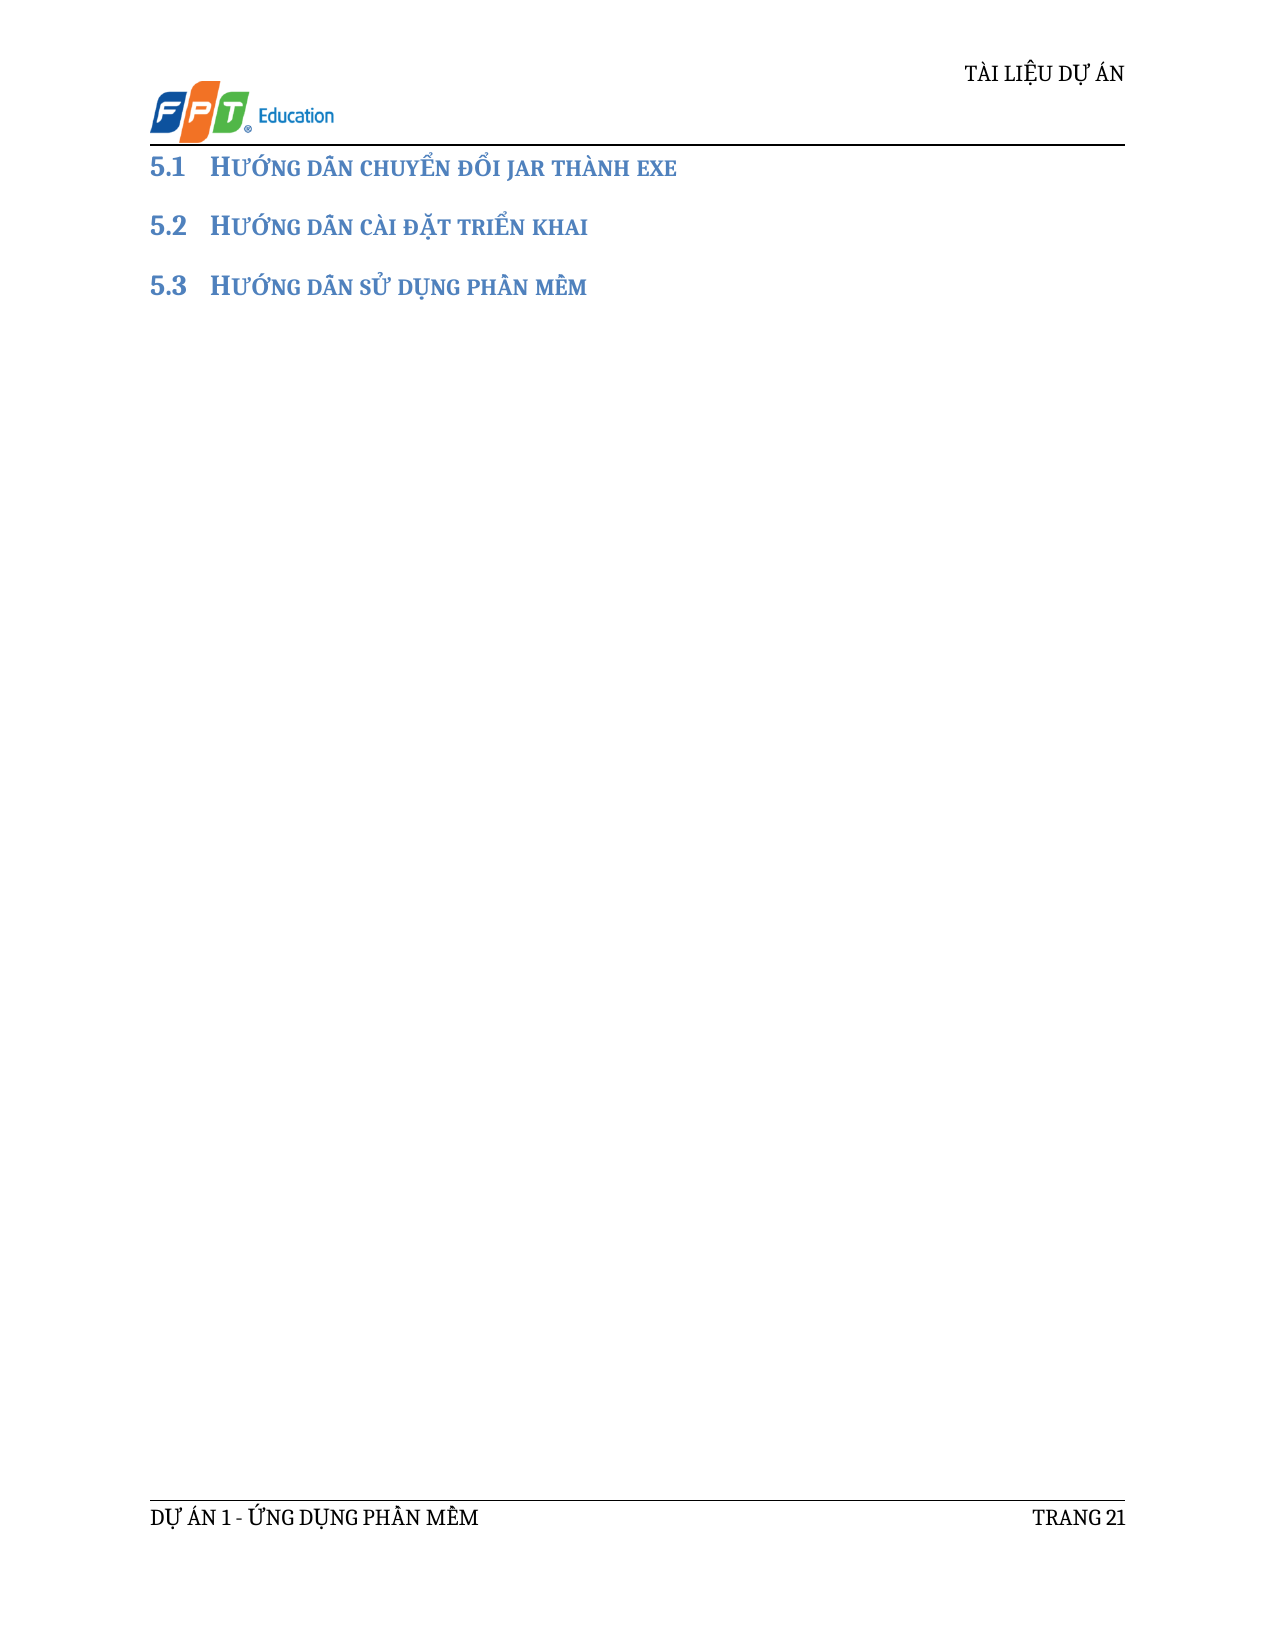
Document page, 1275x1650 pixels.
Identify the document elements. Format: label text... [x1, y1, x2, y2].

subtitle Hướng dẫn chuyển đổi jar thành exe [150, 150, 1125, 183]
subtitle Hướng dẫn cài đặt triển khai [150, 209, 1125, 243]
subtitle Hướng dẫn sử dụng phần mềm [150, 269, 1125, 302]
